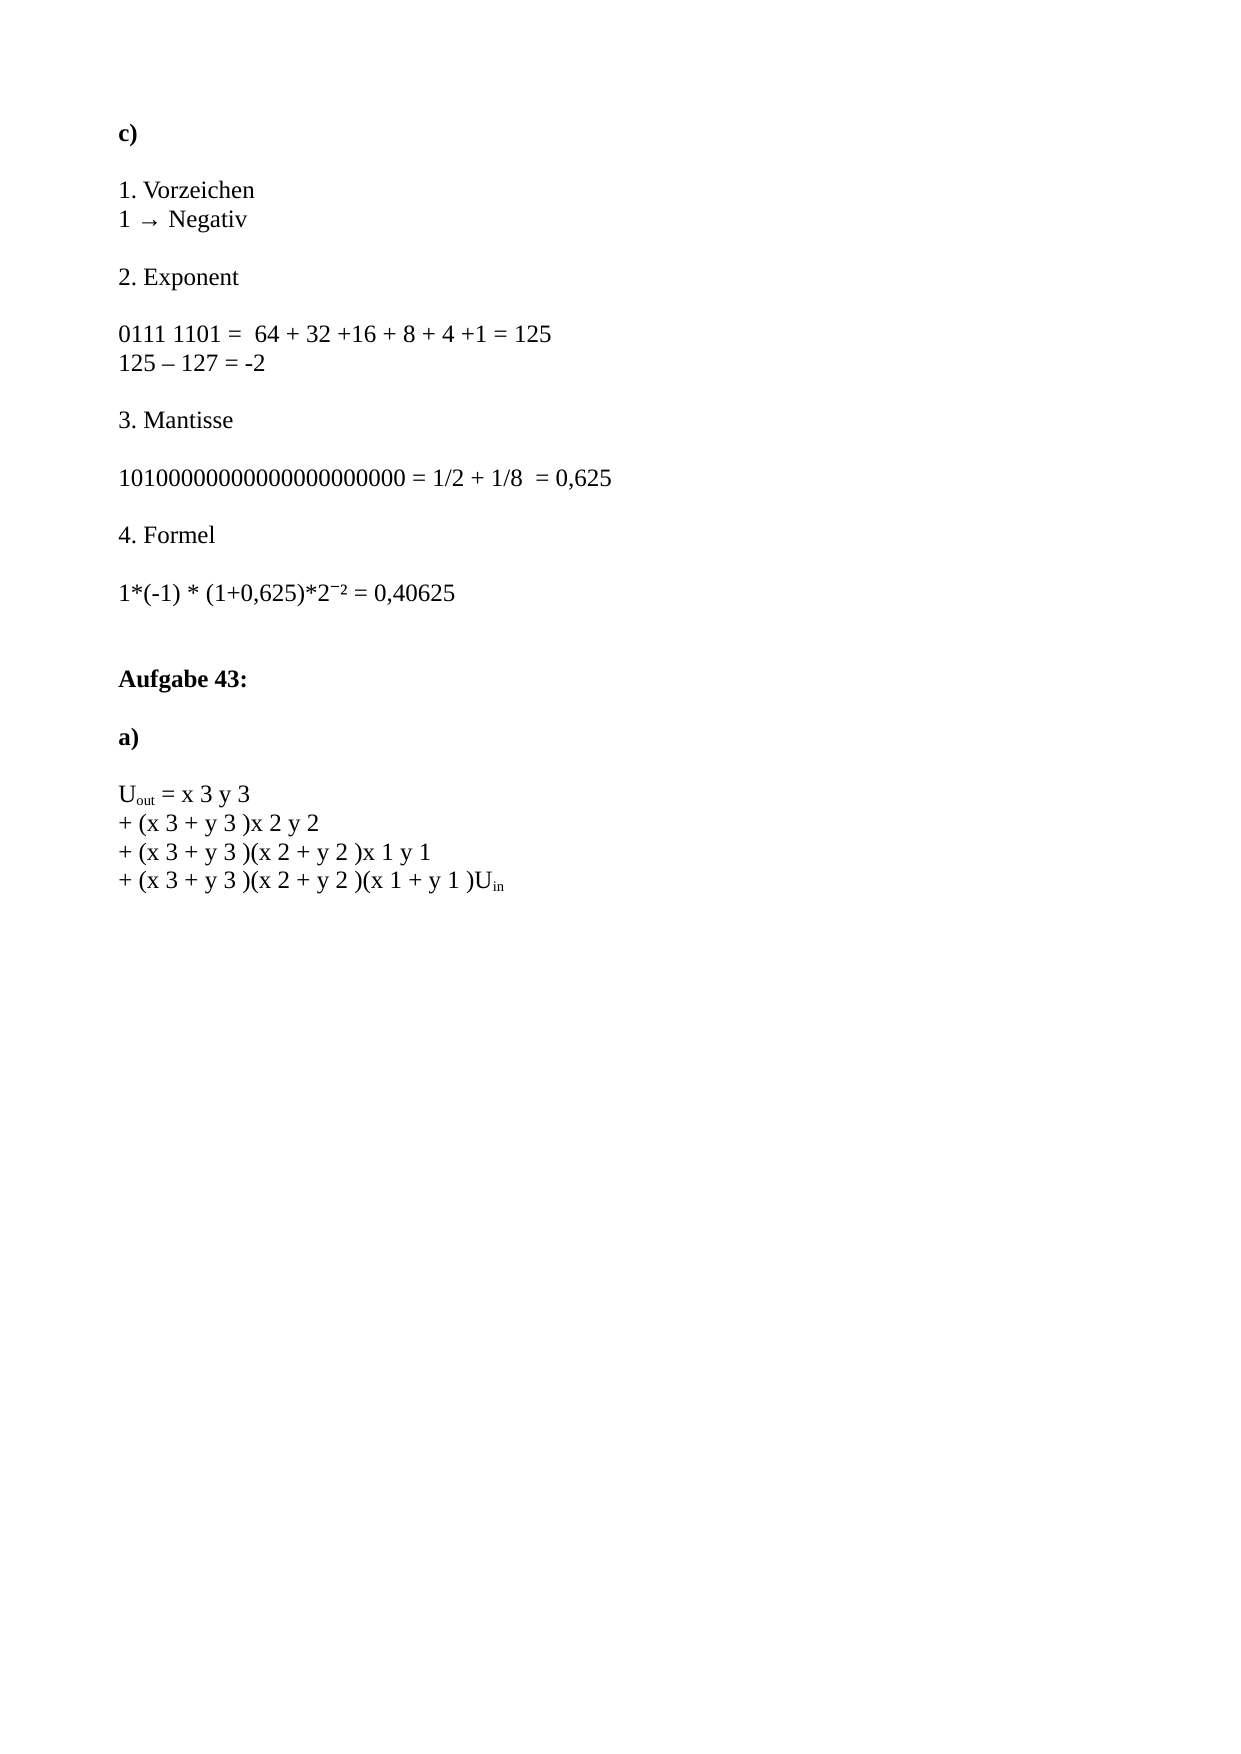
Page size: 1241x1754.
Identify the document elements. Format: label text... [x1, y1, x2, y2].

text + (x 3 + y 3 )x 2 y 2 [118, 808, 1122, 837]
text Uout = x 3 y 3 [118, 779, 1122, 808]
text 10100000000000000000000 = 1/2 + 1/8 = 0,625 [118, 463, 1122, 492]
text + (x 3 + y 3 )(x 2 + y 2 )(x 1 + y 1 )Uin [118, 866, 1122, 894]
text 1*(-1) * (1+0,625)*2⁻² = 0,40625 [118, 549, 1122, 607]
text + (x 3 + y 3 )(x 2 + y 2 )x 1 y 1 [118, 837, 1122, 866]
text 2. Exponent [118, 262, 1122, 291]
text 0111 1101 = 64 + 32 +16 + 8 + 4 +1 = 125 125 – 127 = -2 [118, 319, 1122, 377]
text 4. Formel [118, 521, 1122, 549]
text 1. Vorzeichen [118, 176, 1122, 204]
text 3. Mantisse [118, 406, 1122, 434]
text a) [118, 722, 1122, 751]
text Aufgabe 43: [118, 664, 1122, 693]
text c) [118, 118, 1122, 147]
text 1 → Negativ [118, 204, 1122, 233]
